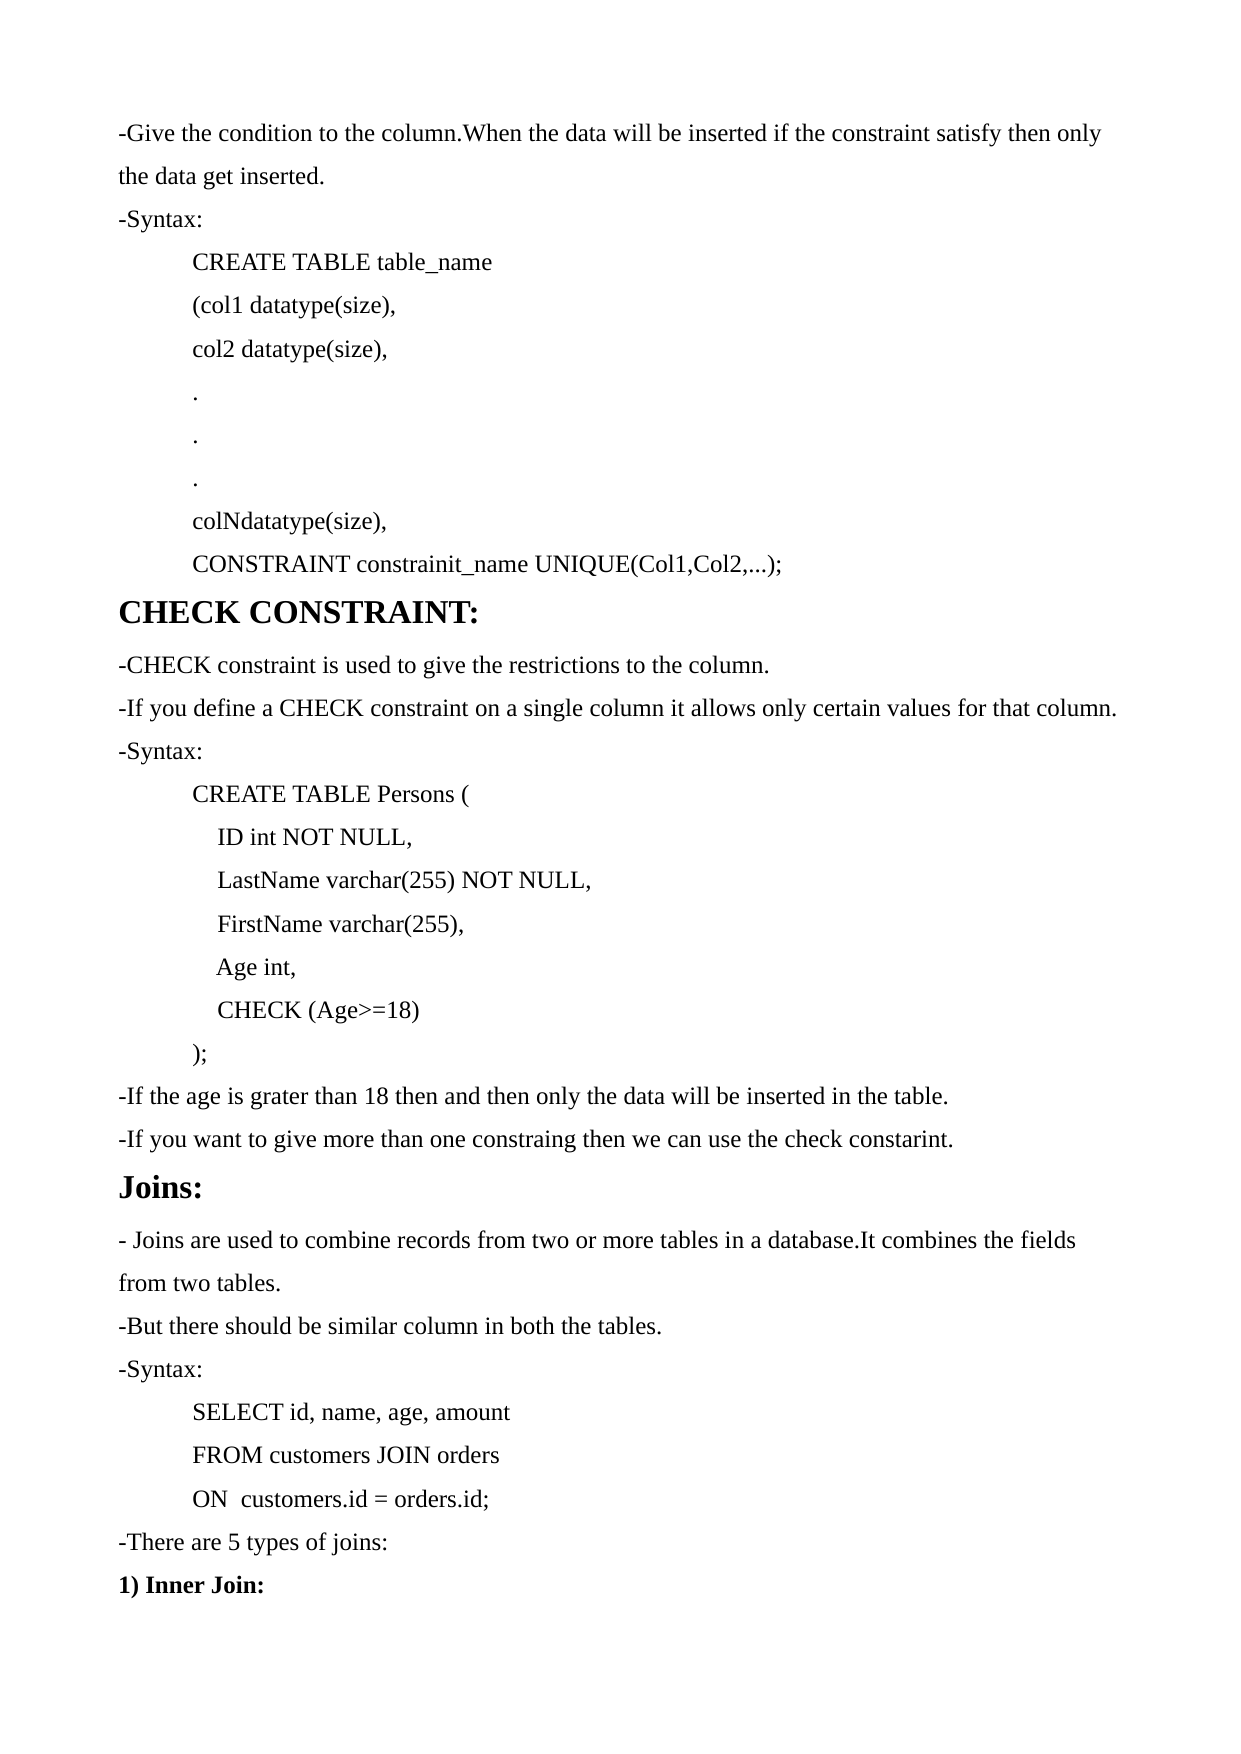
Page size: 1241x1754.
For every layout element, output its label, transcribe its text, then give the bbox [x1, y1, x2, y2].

text (col1 datatype(size), [118, 291, 1122, 319]
text -There are 5 types of joins: [118, 1527, 1122, 1556]
text -Syntax: [118, 1354, 1122, 1383]
text FROM customers JOIN orders [118, 1441, 1122, 1469]
text CREATE TABLE Persons ( [118, 779, 1122, 808]
text CHECK CONSTRAINT: [118, 592, 1122, 631]
text ); [118, 1038, 1122, 1067]
text 1) Inner Join: [118, 1570, 1122, 1599]
text FirstName varchar(255), [118, 909, 1122, 937]
text LastName varchar(255) NOT NULL, [118, 866, 1122, 894]
text . [118, 463, 1122, 492]
text -If the age is grater than 18 then and then only the data will be inserted in the table. [118, 1081, 1122, 1110]
text . [118, 377, 1122, 406]
text colNdatatype(size), [118, 506, 1122, 535]
text -Give the condition to the column.When the data will be inserted if the constraint satisfy then only the data get inserted. [118, 118, 1122, 190]
text Age int, [118, 952, 1122, 981]
text - Joins are used to combine records from two or more tables in a database.It combines the fields from two tables. [118, 1225, 1122, 1297]
text -If you define a CHECK constraint on a single column it allows only certain values for that column. [118, 693, 1122, 722]
text -If you want to give more than one constraing then we can use the check constarint. [118, 1124, 1122, 1153]
text -But there should be similar column in both the tables. [118, 1311, 1122, 1340]
text . [118, 420, 1122, 449]
text CREATE TABLE table_name [118, 247, 1122, 276]
text ID int NOT NULL, [118, 822, 1122, 851]
text -CHECK constraint is used to give the restrictions to the column. [118, 650, 1122, 679]
text Joins: [118, 1167, 1122, 1206]
text CONSTRAINT constrainit_name UNIQUE(Col1,Col2,...); [118, 549, 1122, 578]
text col2 datatype(size), [118, 334, 1122, 362]
text -Syntax: [118, 204, 1122, 233]
text CHECK (Age>=18) [118, 995, 1122, 1024]
text SELECT id, name, age, amount [118, 1397, 1122, 1426]
text -Syntax: [118, 736, 1122, 765]
text ON customers.id = orders.id; [118, 1484, 1122, 1512]
